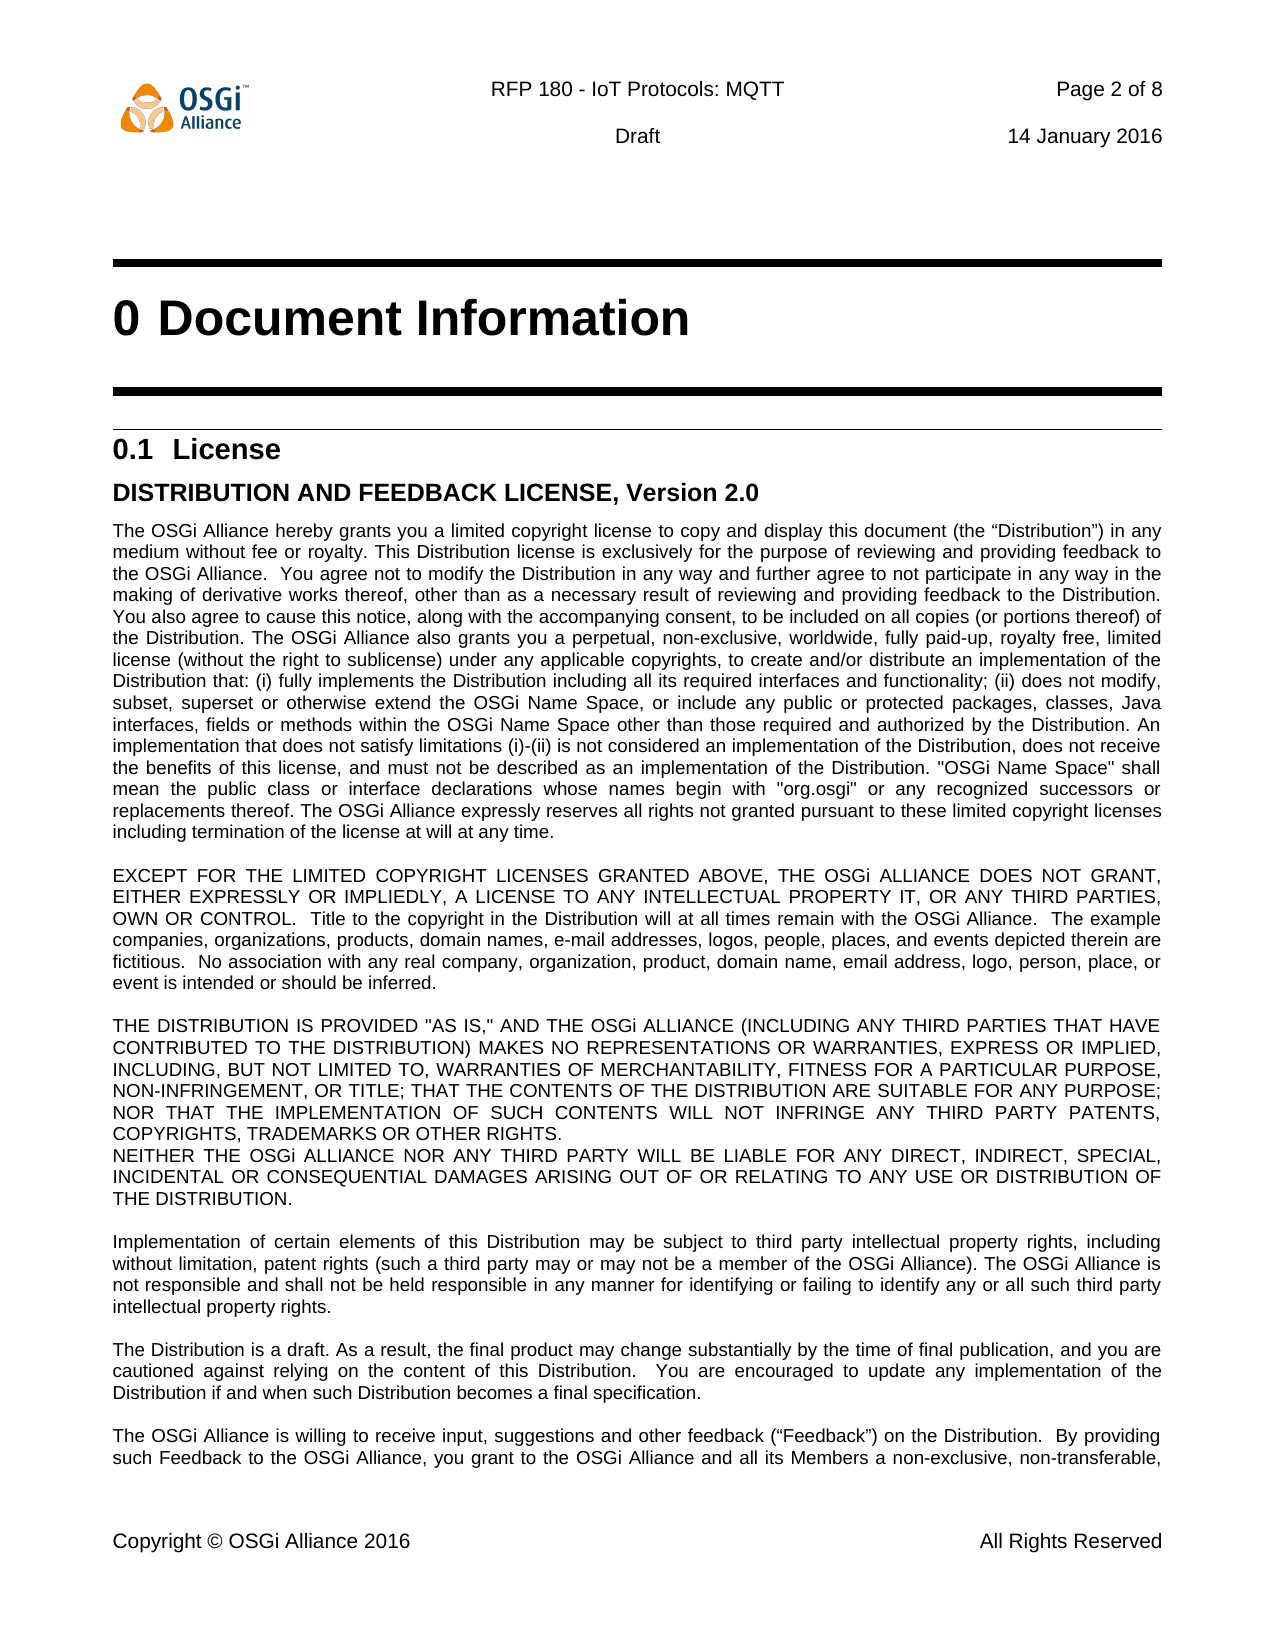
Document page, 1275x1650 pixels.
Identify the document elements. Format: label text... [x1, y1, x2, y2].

text The OSGi Alliance hereby grants you a limited copyright license to copy and display this document (the “Distribution”) in any medium without fee or royalty. This Distribution license is exclusively for the purpose of reviewing and providing feedback to the OSGi Alliance. You agree not to modify the Distribution in any way and further agree to not participate in any way in the making of derivative works thereof, other than as a necessary result of reviewing and providing feedback to the Distribution. You also agree to cause this notice, along with the accompanying consent, to be included on all copies (or portions thereof) of the Distribution. The OSGi Alliance also grants you a perpetual, non-exclusive, worldwide, fully paid-up, royalty free, limited license (without the right to sublicense) under any applicable copyrights, to create and/or distribute an implementation of the Distribution that: (i) fully implements the Distribution including all its required interfaces and functionality; (ii) does not modify, subset, superset or otherwise extend the OSGi Name Space, or include any public or protected packages, classes, Java interfaces, fields or methods within the OSGi Name Space other than those required and authorized by the Distribution. An implementation that does not satisfy limitations (i)-(ii) is not considered an implementation of the Distribution, does not receive the benefits of this license, and must not be described as an implementation of the Distribution. "OSGi Name Space" shall mean the public class or interface declarations whose names begin with "org.osgi" or any recognized successors or replacements thereof. The OSGi Alliance expressly reserves all rights not granted pursuant to these limited copyright licenses including termination of the license at will at any time. [112, 519, 1162, 843]
text EXCEPT FOR THE LIMITED COPYRIGHT LICENSES GRANTED ABOVE, THE OSGi ALLIANCE DOES NOT GRANT, EITHER EXPRESSLY OR IMPLIEDLY, A LICENSE TO ANY INTELLECTUAL PROPERTY IT, OR ANY THIRD PARTIES, OWN OR CONTROL. Title to the copyright in the Distribution will at all times remain with the OSGi Alliance. The example companies, organizations, products, domain names, e-mail addresses, logos, people, places, and events depicted therein are fictitious. No association with any real company, organization, product, domain name, email address, logo, person, place, or event is intended or should be inferred. [112, 864, 1162, 994]
text The Distribution is a draft. As a result, the final product may change substantially by the time of final publication, and you are cautioned against relying on the content of this Distribution. You are encouraged to update any implementation of the Distribution if and when such Distribution becomes a final specification. [112, 1339, 1162, 1403]
picture [113, 76, 257, 140]
text THE DISTRIBUTION IS PROVIDED "AS IS," AND THE OSGi ALLIANCE (INCLUDING ANY THIRD PARTIES THAT HAVE CONTRIBUTED TO THE DISTRIBUTION) MAKES NO REPRESENTATIONS OR WARRANTIES, EXPRESS OR IMPLIED, INCLUDING, BUT NOT LIMITED TO, WARRANTIES OF MERCHANTABILITY, FITNESS FOR A PARTICULAR PURPOSE, NON-INFRINGEMENT, OR TITLE; THAT THE CONTENTS OF THE DISTRIBUTION ARE SUITABLE FOR ANY PURPOSE; NOR THAT THE IMPLEMENTATION OF SUCH CONTENTS WILL NOT INFRINGE ANY THIRD PARTY PATENTS, COPYRIGHTS, TRADEMARKS OR OTHER RIGHTS. [112, 1015, 1162, 1145]
text NEITHER THE OSGi ALLIANCE NOR ANY THIRD PARTY WILL BE LIABLE FOR ANY DIRECT, INDIRECT, SPECIAL, INCIDENTAL OR CONSEQUENTIAL DAMAGES ARISING OUT OF OR RELATING TO ANY USE OR DISTRIBUTION OF THE DISTRIBUTION. [112, 1145, 1162, 1209]
text The OSGi Alliance is willing to receive input, suggestions and other feedback (“Feedback”) on the Distribution. By providing such Feedback to the OSGi Alliance, you grant to the OSGi Alliance and all its Members a non-exclusive, non-transferable, [112, 1425, 1162, 1468]
text DISTRIBUTION AND FEEDBACK LICENSE, Version 2.0 [112, 478, 1162, 507]
text Implementation of certain elements of this Distribution may be subject to third party intellectual property rights, including without limitation, patent rights (such a third party may or may not be a member of the OSGi Alliance). The OSGi Alliance is not responsible and shall not be held responsible in any manner for identifying or failing to identify any or all such third party intellectual property rights. [112, 1231, 1162, 1317]
subtitle License [112, 430, 1162, 466]
subtitle Document Information [112, 260, 1162, 396]
